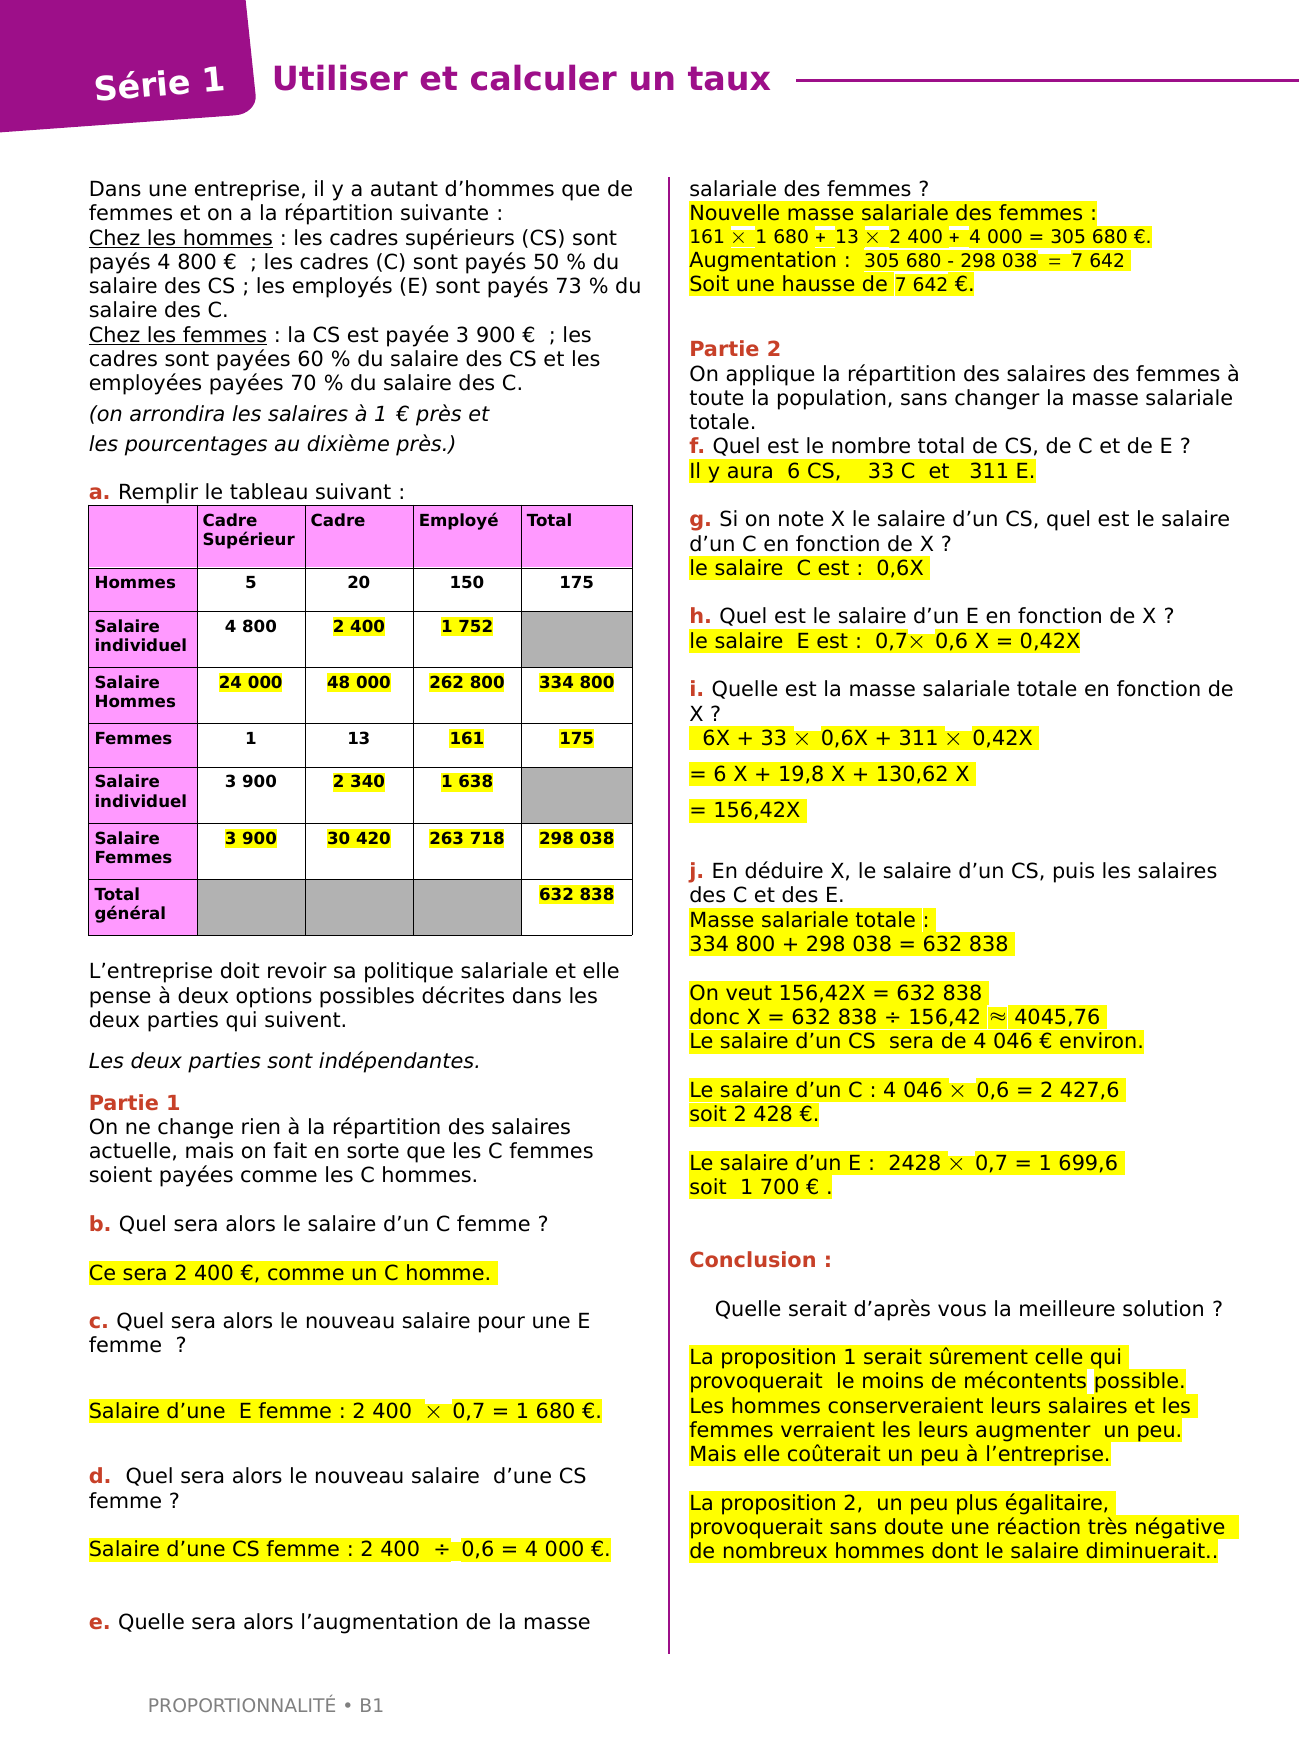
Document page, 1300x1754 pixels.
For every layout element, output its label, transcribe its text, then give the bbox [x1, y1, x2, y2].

text Salaire d’une E femme : 2 400 × 0,7 = 1 680 €. [88, 1382, 648, 1423]
text L’entreprise doit revoir sa politique salariale et elle pense à deux options possibles décrites dans les deux parties qui suivent. [88, 959, 648, 1032]
list Quelle sera alors l’augmentation de la masse [88, 1610, 648, 1634]
list salariale des femmes ? [689, 177, 1248, 201]
list Quel sera alors le salaire d’un C femme ? [88, 1212, 648, 1236]
list Quel est le nombre total de CS, de C et de E ? [689, 434, 1248, 459]
table_cell Hommes [89, 569, 197, 611]
table_cell [198, 880, 305, 935]
table_header Cadre [306, 506, 413, 567]
text Le salaire d’un E : 2428 × 0,7 = 1 699,6 [689, 1151, 1248, 1175]
table_cell 161 [414, 724, 521, 767]
table_cell 3 900 [198, 824, 305, 879]
table_header Total [522, 506, 632, 567]
text Il y aura 6 CS, 33 C et 311 E. [689, 459, 1248, 483]
list 334 800 + 298 038 = 632 838 [689, 932, 1248, 956]
table_cell 1 752 [414, 612, 521, 667]
table_header Employé [414, 506, 521, 567]
table_cell 30 420 [306, 824, 413, 879]
text Le salaire d’un C : 4 046 × 0,6 = 2 427,6 [689, 1078, 1248, 1102]
table_cell [522, 612, 632, 667]
list En déduire X, le salaire d’un CS, puis les salaires des C et des E. [689, 859, 1248, 908]
text (on arrondira les salaires à 1 € près et [88, 402, 648, 426]
list Si on note X le salaire d’un CS, quel est le salaire d’un C en fonction de X ? [689, 507, 1248, 556]
table_header Cadre Supérieur [198, 506, 305, 567]
text Chez les femmes : la CS est payée 3 900 € ; les cadres sont payées 60 % du salaire des CS et les employées payées 70 % du salaire des C. [88, 323, 648, 396]
text Salaire d’une CS femme : 2 400 ÷ 0,6 = 4 000 €. [88, 1537, 648, 1562]
text On veut 156,42X = 632 838 [689, 981, 1248, 1005]
table_cell 632 838 [522, 880, 632, 935]
list Quel est le salaire d’un E en fonction de X ? [689, 604, 1248, 629]
text = 156,42X [689, 798, 1248, 823]
table_cell 334 800 [522, 668, 632, 723]
table_cell 24 000 [198, 668, 305, 723]
table_cell [522, 768, 632, 823]
text 6X + 33 × 0,6X + 311 × 0,42X [689, 726, 1248, 750]
table_cell 5 [198, 569, 305, 611]
table_cell 298 038 [522, 824, 632, 879]
table_cell 1 [198, 724, 305, 767]
text La proposition 1 serait sûrement celle qui provoquerait le moins de mécontents possible. [689, 1345, 1248, 1394]
table_cell Salaire individuel [89, 612, 197, 667]
table_cell 175 [522, 724, 632, 767]
list Quelle est la masse salariale totale en fonction de X ? [689, 677, 1248, 726]
list Quel sera alors le nouveau salaire d’une CS femme ? [88, 1464, 648, 1513]
table_cell 20 [306, 569, 413, 611]
table_cell 262 800 [414, 668, 521, 723]
table_header [89, 506, 197, 567]
text Partie 1 [88, 1073, 648, 1115]
table_cell [306, 880, 413, 935]
text Quelle serait d’après vous la meilleure solution ? [689, 1297, 1248, 1321]
text Les hommes conserveraient leurs salaires et les femmes verraient les leurs augmenter un peu. [689, 1394, 1248, 1442]
list Remplir le tableau suivant : [88, 480, 648, 504]
list Masse salariale totale : [689, 908, 1248, 932]
text Conclusion : [689, 1248, 1248, 1272]
text La proposition 2, un peu plus égalitaire, provoquerait sans doute une réaction très négative de nombreux hommes dont le salaire diminuerait.. [689, 1491, 1248, 1563]
table_cell 263 718 [414, 824, 521, 879]
table_cell Salaire Femmes [89, 824, 197, 879]
text le salaire E est : 0,7× 0,6 X = 0,42X [689, 629, 1248, 653]
text On ne change rien à la répartition des salaires actuelle, mais on fait en sorte que les C femmes soient payées comme les C hommes. [88, 1115, 648, 1188]
text Dans une entreprise, il y a autant d’hommes que de femmes et on a la répartition suivante : [88, 177, 648, 226]
table_cell Salaire individuel [89, 768, 197, 823]
table_cell Salaire Hommes [89, 668, 197, 723]
text Mais elle coûterait un peu à l’entreprise. [689, 1442, 1248, 1466]
table_cell 175 [522, 569, 632, 611]
text Les deux parties sont indépendantes. [88, 1032, 648, 1073]
table_cell 4 800 [198, 612, 305, 667]
table_cell 2 400 [306, 612, 413, 667]
table_cell [414, 880, 521, 935]
text On applique la répartition des salaires des femmes à toute la population, sans changer la masse salariale totale. [689, 362, 1248, 434]
table_cell 2 340 [306, 768, 413, 823]
table_cell Femmes [89, 724, 197, 767]
table_cell Total général [89, 880, 197, 935]
table_cell 48 000 [306, 668, 413, 723]
table_cell 1 638 [414, 768, 521, 823]
text Chez les hommes : les cadres supérieurs (CS) sont payés 4 800 € ; les cadres (C) sont payés 50 % du salaire des CS ; les employés (E) sont payés 73 % du salaire des C. [88, 226, 648, 323]
text Nouvelle masse salariale des femmes : [689, 201, 1248, 226]
text soit 1 700 € . [689, 1175, 1248, 1199]
list Quel sera alors le nouveau salaire pour une E femme ? [88, 1309, 648, 1358]
table_cell 3 900 [198, 768, 305, 823]
text soit 2 428 €. [689, 1102, 1248, 1127]
text Ce sera 2 400 €, comme un C homme. [88, 1261, 648, 1285]
text Le salaire d’un CS sera de 4 046 € environ. [689, 1029, 1248, 1054]
text = 6 X + 19,8 X + 130,62 X [689, 762, 1248, 786]
text Augmentation : 305 680 - 298 038 = 7 642 [689, 248, 1248, 272]
text Partie 2 [689, 337, 1248, 362]
text 161 × 1 680 + 13 × 2 400 + 4 000 = 305 680 €. [689, 226, 1248, 248]
text Soit une hausse de 7 642 €. [689, 272, 1248, 296]
table_cell 150 [414, 569, 521, 611]
table_cell 13 [306, 724, 413, 767]
text le salaire C est : 0,6X [689, 556, 1248, 580]
text les pourcentages au dixième près.) [88, 432, 648, 456]
text donc X = 632 838 ÷ 156,42 ≈ 4045,76 [689, 1005, 1248, 1029]
